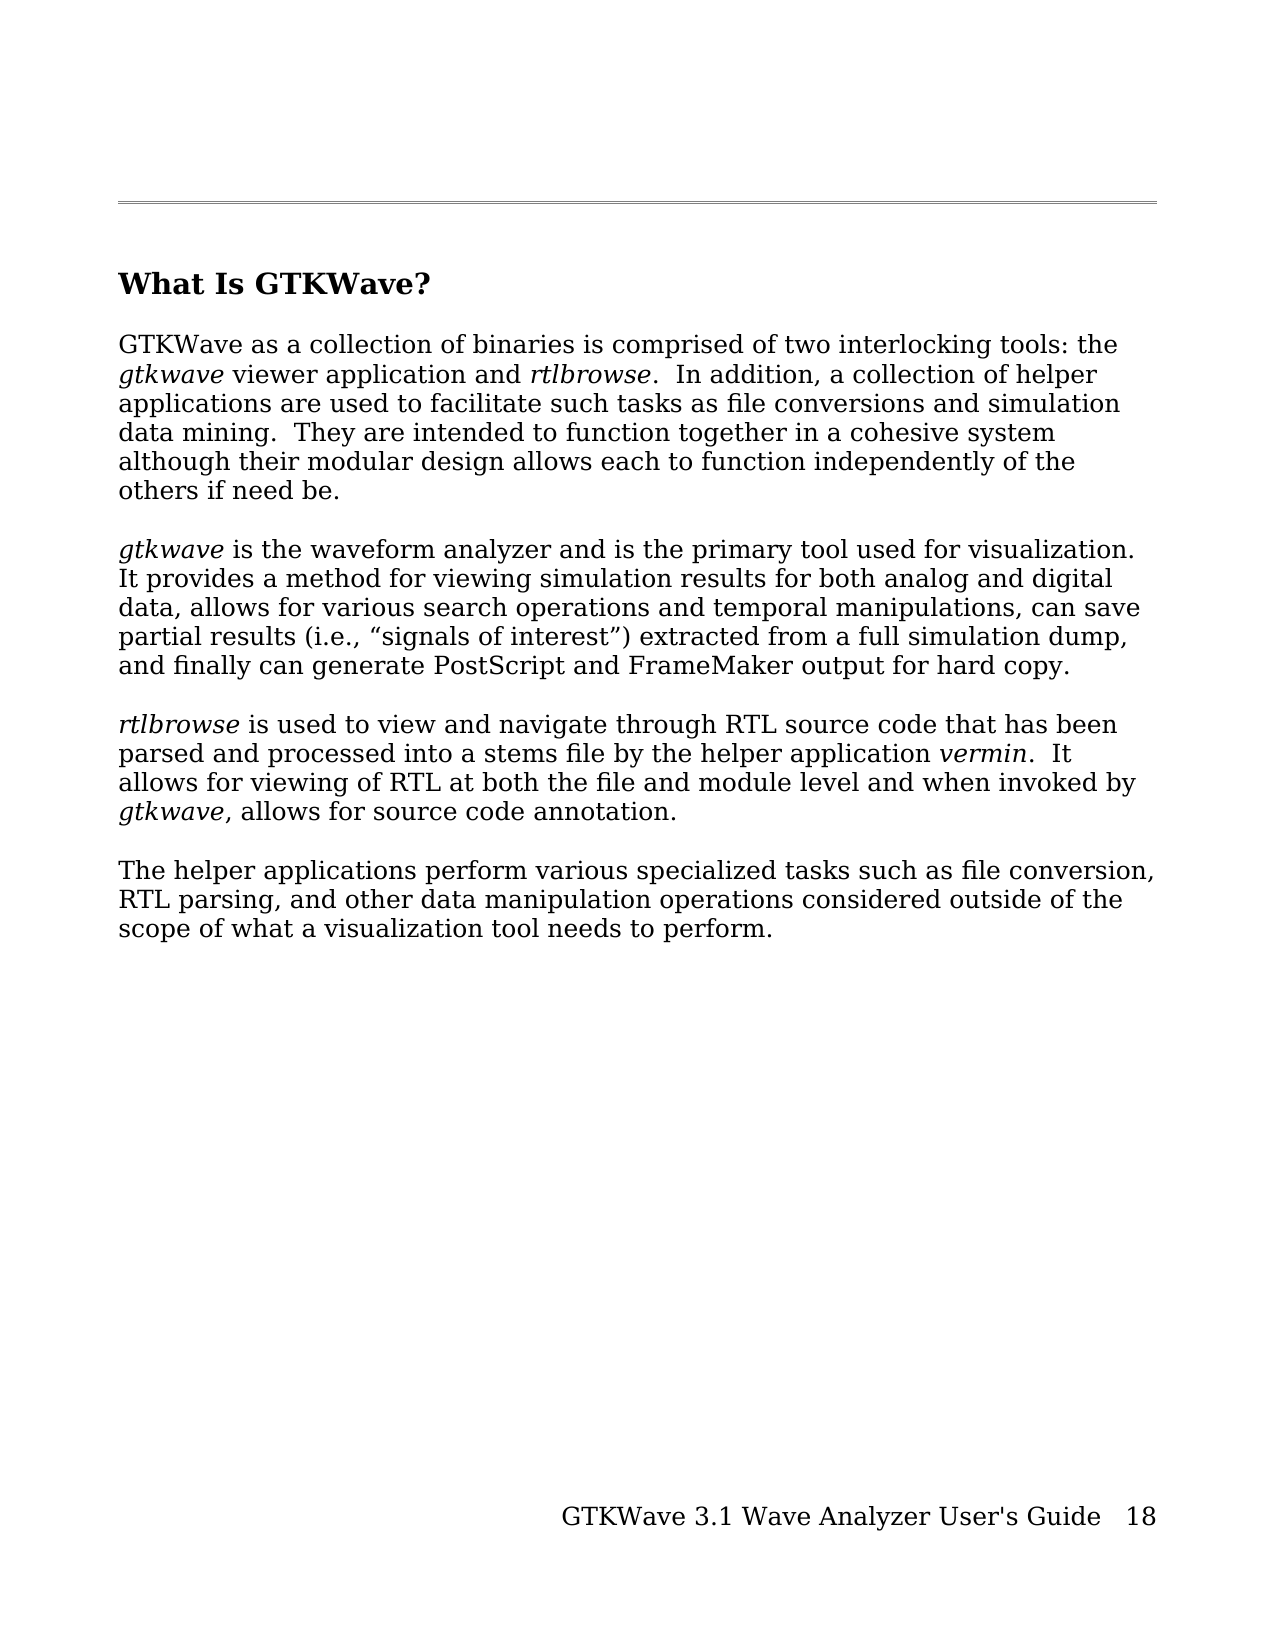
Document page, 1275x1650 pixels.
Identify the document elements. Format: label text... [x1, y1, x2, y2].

text The helper applications perform various specialized tasks such as file conversion, RTL parsing, and other data manipulation operations considered outside of the scope of what a visualization tool needs to perform. [118, 856, 1157, 943]
text rtlbrowse is used to view and navigate through RTL source code that has been parsed and processed into a stems file by the helper application vermin. It allows for viewing of RTL at both the file and module level and when invoked by gtkwave, allows for source code annotation. [118, 710, 1157, 827]
text What Is GTKWave? [118, 267, 1157, 302]
text gtkwave is the waveform analyzer and is the primary tool used for visualization. It provides a method for viewing simulation results for both analog and digital data, allows for various search operations and temporal manipulations, can save partial results (i.e., “signals of interest”) extracted from a full simulation dump, and finally can generate PostScript and FrameMaker output for hard copy. [118, 535, 1157, 681]
text GTKWave as a collection of binaries is comprised of two interlocking tools: the gtkwave viewer application and rtlbrowse. In addition, a collection of helper applications are used to facilitate such tasks as file conversions and simulation data mining. They are intended to function together in a cohesive system although their modular design allows each to function independently of the others if need be. [118, 331, 1157, 506]
